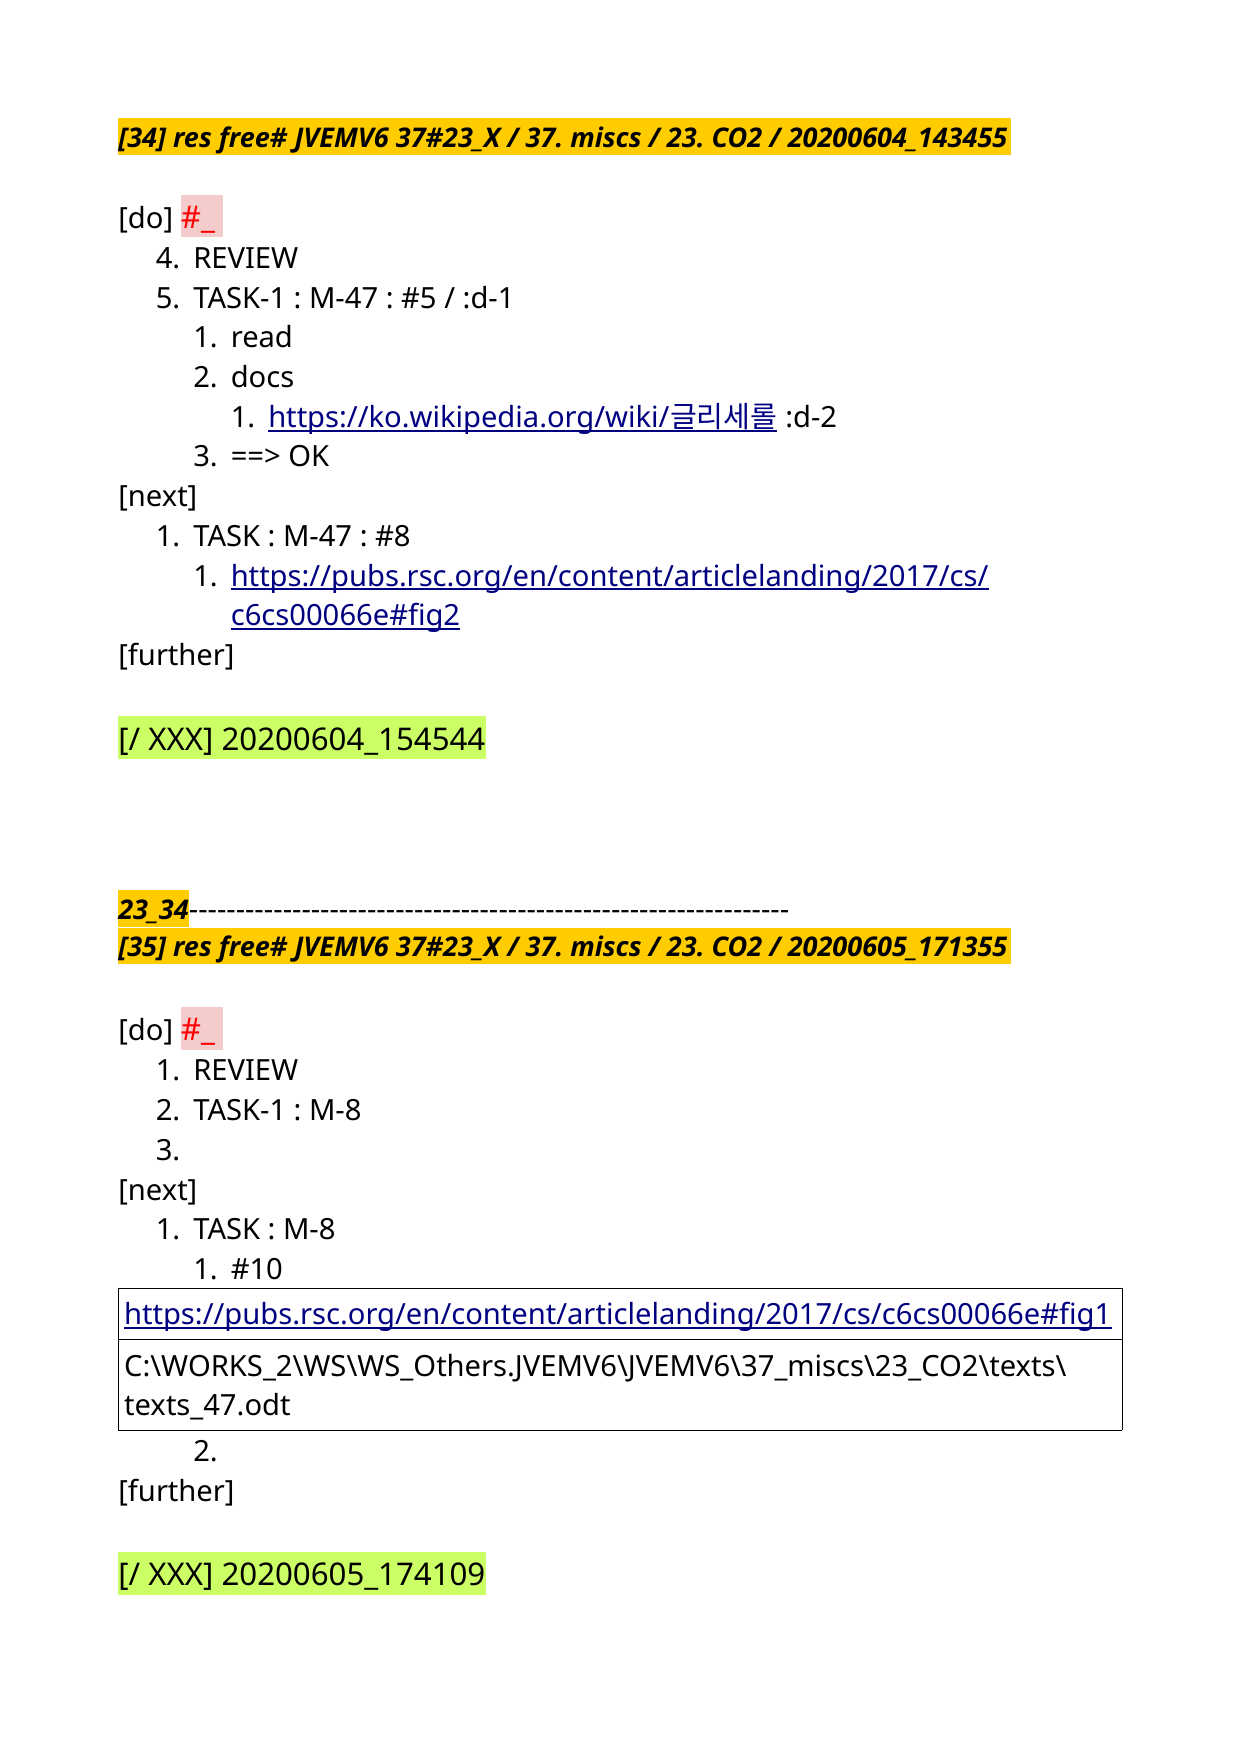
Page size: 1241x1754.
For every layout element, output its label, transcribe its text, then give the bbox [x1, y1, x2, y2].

text [34] res free# JVEMV6 37#23_X / 37. miscs / 23. CO2 / 20200604_143455 [118, 118, 1122, 155]
table_header https://pubs.rsc.org/en/content/articlelanding/2017/cs/c6cs00066e#fig1 [119, 1289, 1122, 1339]
list read [193, 317, 1122, 356]
list REVIEW [156, 1050, 1122, 1089]
text [/ XXX] 20200604_154544 [118, 674, 1122, 759]
text 23_34---------------------------------------------------------------- [118, 888, 1122, 928]
text [next] [118, 475, 1122, 515]
list TASK-1 : M-47 : #5 / :d-1 [156, 277, 1122, 317]
list docs [193, 356, 1122, 396]
text [further] [118, 634, 1122, 674]
text [next] [118, 1169, 1122, 1208]
text [/ XXX] 20200605_174109 [118, 1509, 1122, 1595]
list ==> OK [193, 436, 1122, 475]
text [further] [118, 1470, 1122, 1509]
list REVIEW [156, 237, 1122, 277]
text [35] res free# JVEMV6 37#23_X / 37. miscs / 23. CO2 / 20200605_171355 [118, 928, 1122, 964]
list TASK : M-47 : #8 [156, 515, 1122, 555]
table_cell C:\WORKS_2\WS\WS_Others.JVEMV6\JVEMV6\37_miscs\23_CO2\texts\texts_47.odt [119, 1340, 1122, 1430]
list https://pubs.rsc.org/en/content/articlelanding/2017/cs/c6cs00066e#fig2 [193, 555, 1122, 634]
list https://ko.wikipedia.org/wiki/글리세롤 :d-2 [231, 396, 1122, 436]
list #10 [193, 1248, 1122, 1288]
list TASK-1 : M-8 [156, 1089, 1122, 1129]
text [do] #_ [118, 195, 1122, 237]
text [do] #_ [118, 1007, 1122, 1050]
list TASK : M-8 [156, 1208, 1122, 1248]
